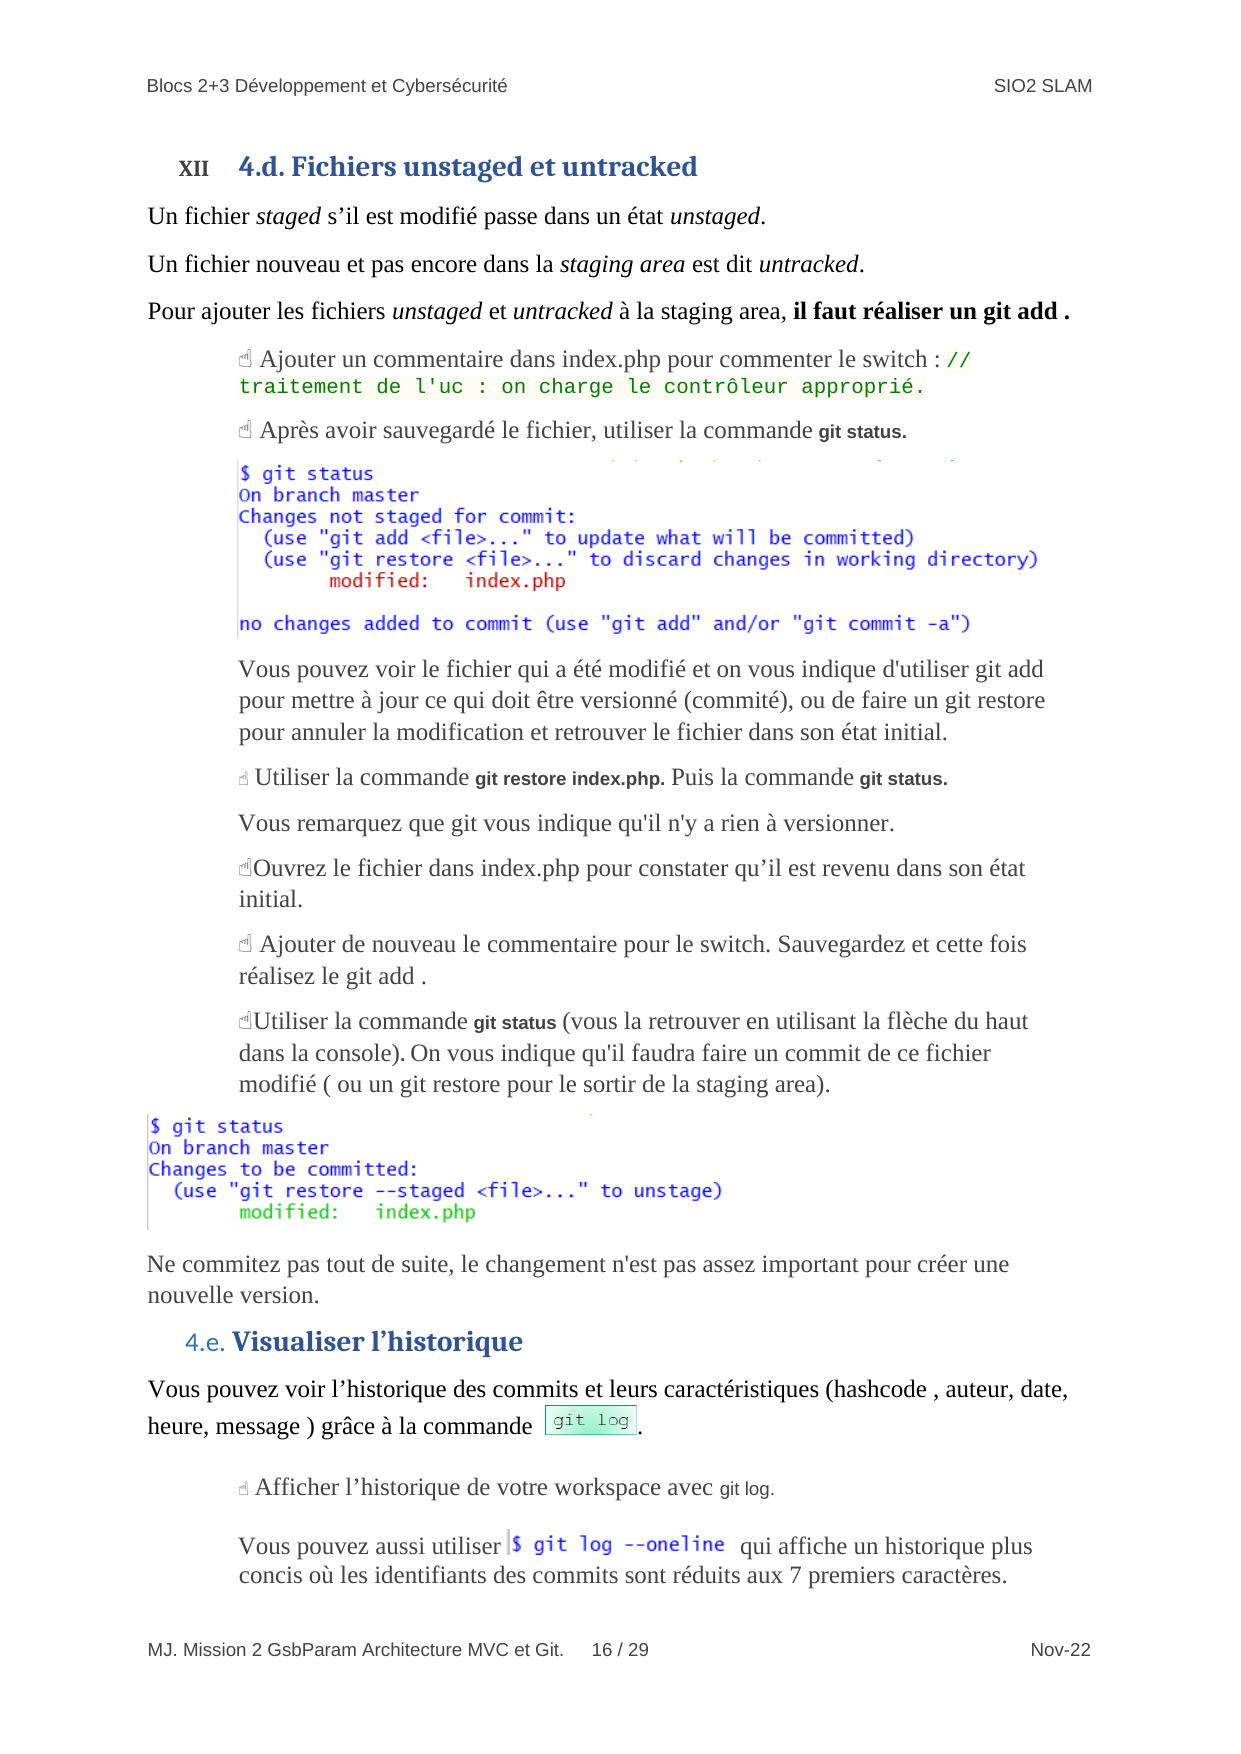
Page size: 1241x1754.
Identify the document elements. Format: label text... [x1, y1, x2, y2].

text Utiliser la commande git status (vous la retrouver en utilisant la flèche du haut dans la console). On vous indique qu'il faudra faire un commit de ce fichier modifié ( ou un git restore pour le sortir de la staging area). [238, 1006, 1057, 1098]
text Un fichier nouveau et pas encore dans la staging area est dit untracked. [147, 249, 1092, 277]
picture [506, 1529, 740, 1555]
text  Ajouter un commentaire dans index.php pour commenter le switch : // traitement de l'uc : on charge le contrôleur approprié. [238, 344, 1057, 400]
text Pour ajouter les fichiers unstaged et untracked à la staging area, il faut réaliser un git add . [147, 296, 1092, 325]
text Ouvrez le fichier dans index.php pour constater qu’il est revenu dans son état initial. [238, 853, 1057, 913]
picture [545, 1405, 637, 1435]
text 4.e. Visualiser l’historique [185, 1325, 1092, 1359]
text  Après avoir sauvegardé le fichier, utiliser la commande git status. [238, 416, 1057, 444]
text Vous remarquez que git vous indique qu'il n'y a rien à versionner. [238, 808, 1057, 836]
text  Ajouter de nouveau le commentaire pour le switch. Sauvegardez et cette fois réalisez le git add . [238, 929, 1057, 990]
picture [237, 460, 1051, 639]
text Vous pouvez voir le fichier qui a été modifié et on vous indique d'utiliser git add pour mettre à jour ce qui doit être versionné (commité), ou de faire un git restore pour annuler la modification et retrouver le fichier dans son état initial. [238, 654, 1057, 746]
text Ne commitez pas tout de suite, le changement n'est pas assez important pour créer une nouvelle version. [146, 1249, 1057, 1309]
text Vous pouvez aussi utiliser qui affiche un historique plus concis où les identifiants des commits sont réduits aux 7 premiers caractères. [238, 1529, 1057, 1589]
picture [147, 1114, 754, 1230]
text Un fichier staged s’il est modifié passe dans un état unstaged. [147, 201, 1092, 230]
text  Afficher l’historique de votre workspace avec git log. [238, 1472, 1057, 1500]
text  Utiliser la commande git restore index.php. Puis la commande git status. [238, 762, 1057, 791]
text Vous pouvez voir l’historique des commits et leurs caractéristiques (hashcode , auteur, date, heure, message ) grâce à la commande . [147, 1374, 1092, 1440]
list 4.d. Fichiers unstaged et untracked [209, 150, 1057, 183]
